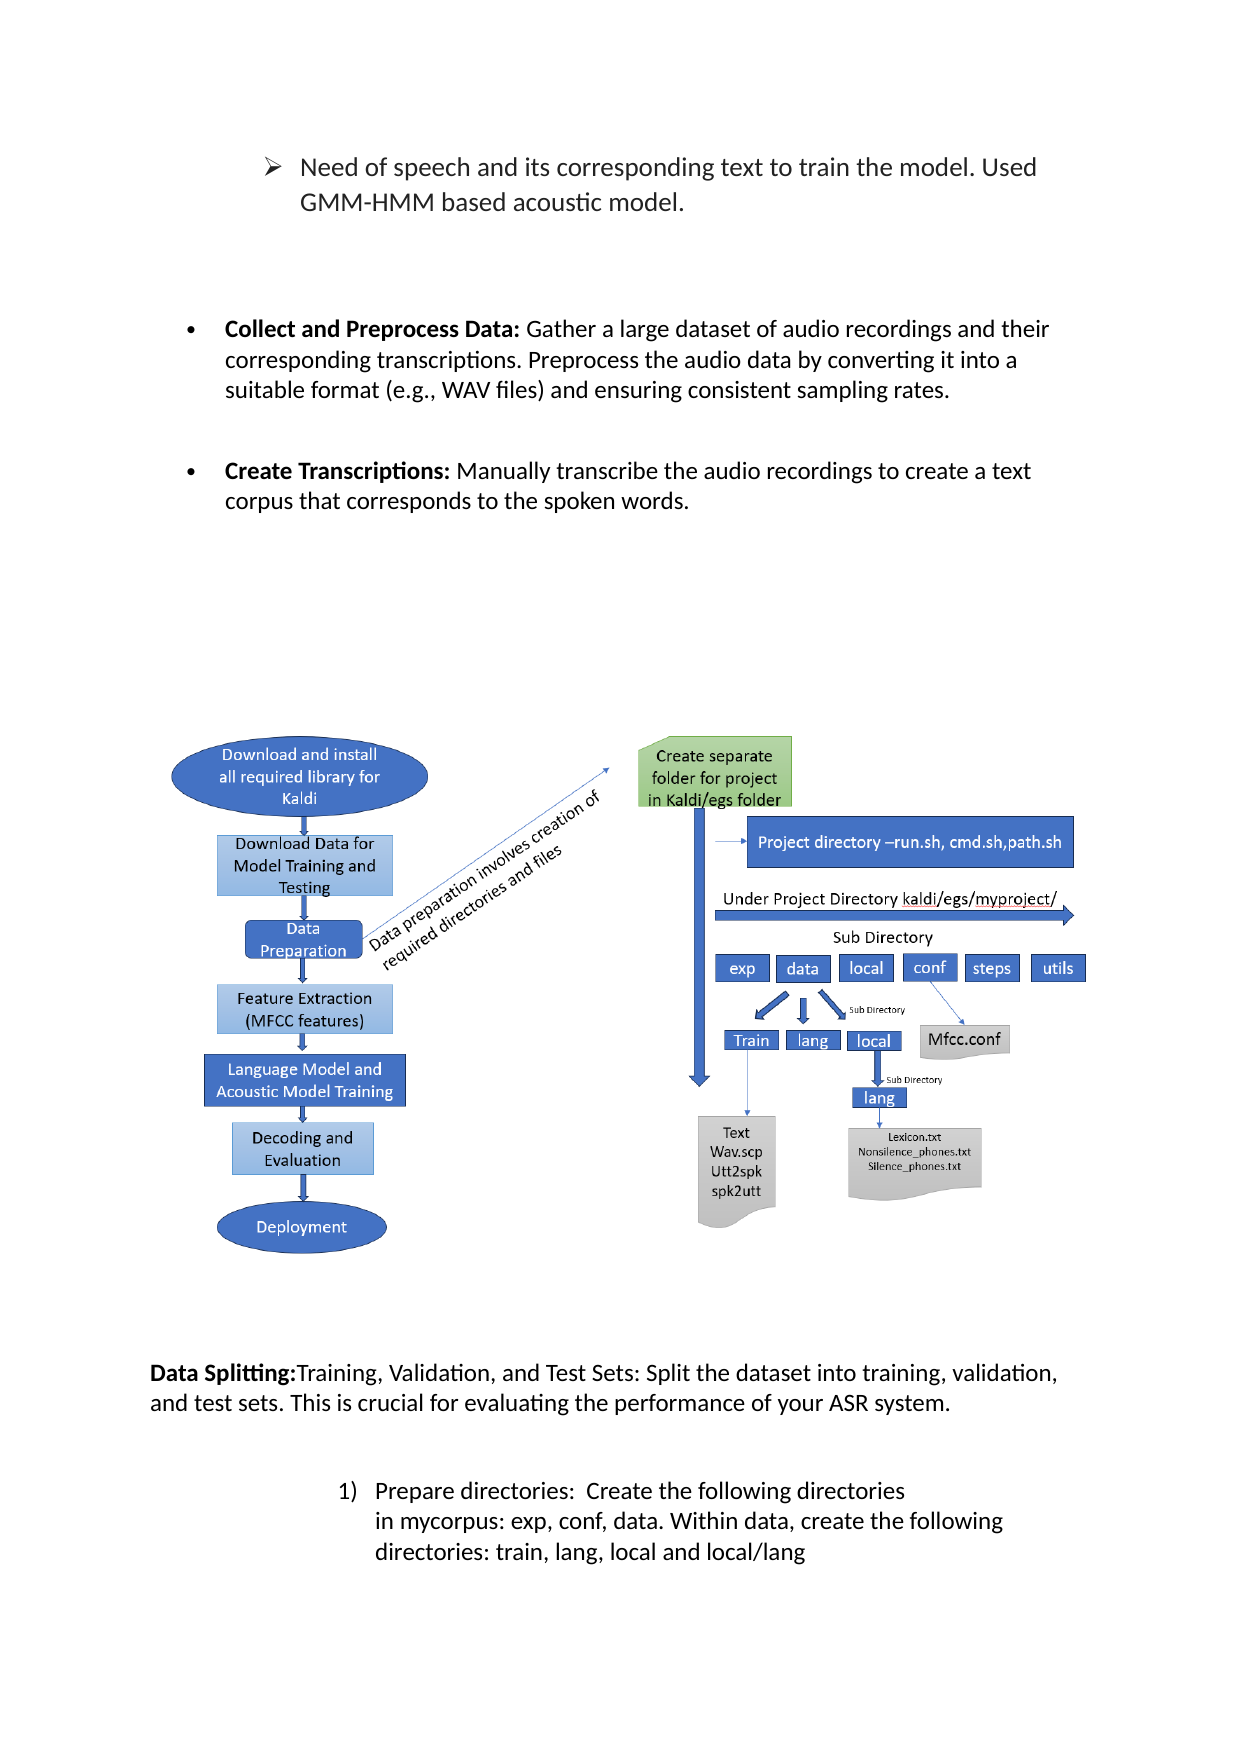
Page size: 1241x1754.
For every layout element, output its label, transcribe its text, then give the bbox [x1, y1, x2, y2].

list Need of speech and its corresponding text to train the model. Used GMM-HMM based acoustic model. [262, 150, 1090, 218]
list Collect and Preprocess Data: Gather a large dataset of audio recordings and their corresponding transcriptions. Preprocess the audio data by converting it into a suitable format (e.g., WAV files) and ensuring consistent sampling rates. [187, 313, 1090, 405]
subtitle Prepare directories: Create the following directories in mycorpus: exp, conf, data. Within data, create the following directories: train, lang, local and local/lang [337, 1475, 1090, 1566]
list Create Transcriptions: Manually transcribe the audio recordings to create a text corpus that corresponds to the spoken words. [187, 455, 1090, 516]
text Data Splitting:Training, Validation, and Test Sets: Split the dataset into training, validation, and test sets. This is crucial for evaluating the performance of your ASR system. [150, 1357, 1090, 1418]
